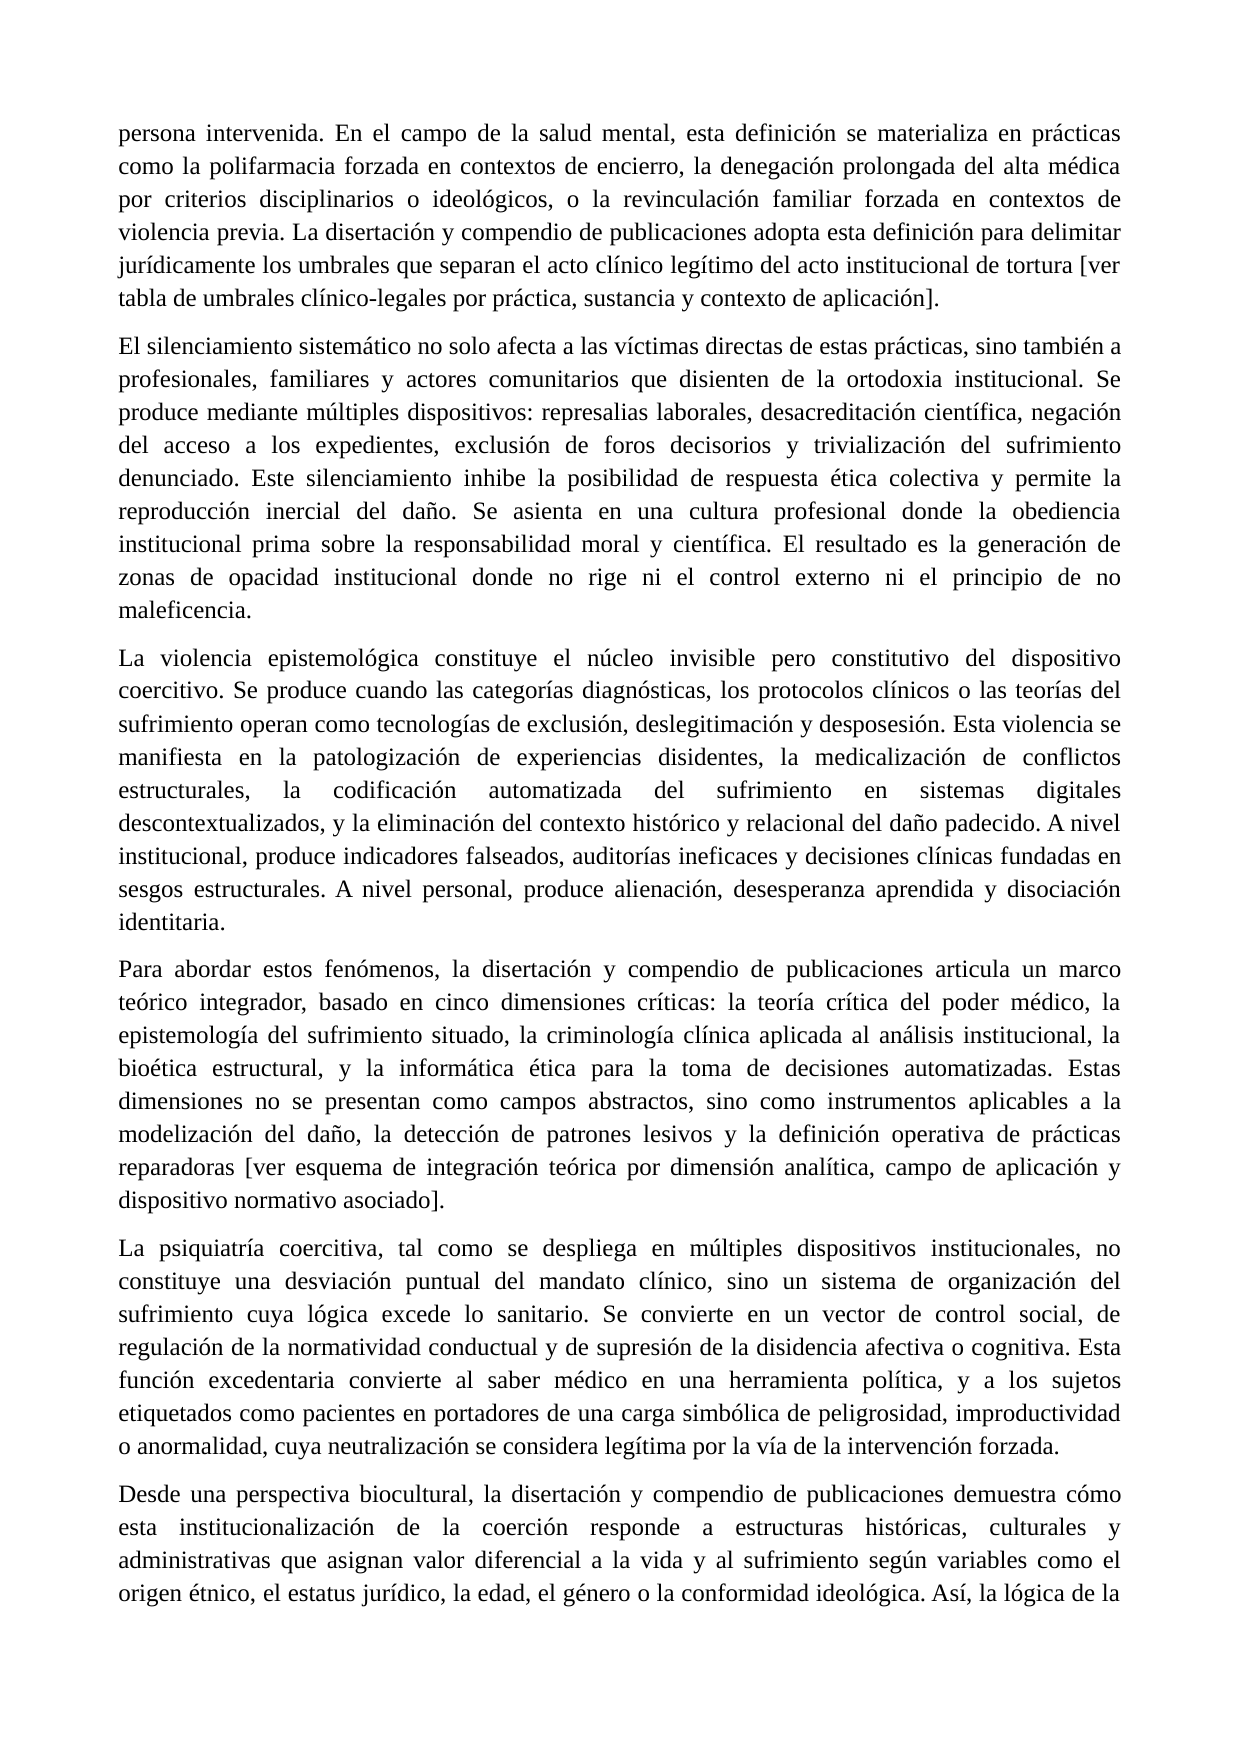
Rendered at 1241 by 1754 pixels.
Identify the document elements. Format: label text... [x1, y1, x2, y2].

text Desde una perspectiva biocultural, la disertación y compendio de publicaciones demuestra cómo esta institucionalización de la coerción responde a estructuras históricas, culturales y administrativas que asignan valor diferencial a la vida y al sufrimiento según variables como el origen étnico, el estatus jurídico, la edad, el género o la conformidad ideológica. Así, la lógica de la [118, 1479, 1122, 1607]
text persona intervenida. En el campo de la salud mental, esta definición se materializa en prácticas como la polifarmacia forzada en contextos de encierro, la denegación prolongada del alta médica por criterios disciplinarios o ideológicos, o la revinculación familiar forzada en contextos de violencia previa. La disertación y compendio de publicaciones adopta esta definición para delimitar jurídicamente los umbrales que separan el acto clínico legítimo del acto institucional de tortura [ver tabla de umbrales clínico-legales por práctica, sustancia y contexto de aplicación]. [118, 118, 1122, 312]
text Para abordar estos fenómenos, la disertación y compendio de publicaciones articula un marco teórico integrador, basado en cinco dimensiones críticas: la teoría crítica del poder médico, la epistemología del sufrimiento situado, la criminología clínica aplicada al análisis institucional, la bioética estructural, y la informática ética para la toma de decisiones automatizadas. Estas dimensiones no se presentan como campos abstractos, sino como instrumentos aplicables a la modelización del daño, la detección de patrones lesivos y la definición operativa de prácticas reparadoras [ver esquema de integración teórica por dimensión analítica, campo de aplicación y dispositivo normativo asociado]. [118, 954, 1122, 1214]
text La psiquiatría coercitiva, tal como se despliega en múltiples dispositivos institucionales, no constituye una desviación puntual del mandato clínico, sino un sistema de organización del sufrimiento cuya lógica excede lo sanitario. Se convierte en un vector de control social, de regulación de la normatividad conductual y de supresión de la disidencia afectiva o cognitiva. Esta función excedentaria convierte al saber médico en una herramienta política, y a los sujetos etiquetados como pacientes en portadores de una carga simbólica de peligrosidad, improductividad o anormalidad, cuya neutralización se considera legítima por la vía de la intervención forzada. [118, 1233, 1122, 1460]
text El silenciamiento sistemático no solo afecta a las víctimas directas de estas prácticas, sino también a profesionales, familiares y actores comunitarios que disienten de la ortodoxia institucional. Se produce mediante múltiples dispositivos: represalias laborales, desacreditación científica, negación del acceso a los expedientes, exclusión de foros decisorios y trivialización del sufrimiento denunciado. Este silenciamiento inhibe la posibilidad de respuesta ética colectiva y permite la reproducción inercial del daño. Se asienta en una cultura profesional donde la obediencia institucional prima sobre la responsabilidad moral y científica. El resultado es la generación de zonas de opacidad institucional donde no rige ni el control externo ni el principio de no maleficencia. [118, 331, 1122, 624]
text La violencia epistemológica constituye el núcleo invisible pero constitutivo del dispositivo coercitivo. Se produce cuando las categorías diagnósticas, los protocolos clínicos o las teorías del sufrimiento operan como tecnologías de exclusión, deslegitimación y desposesión. Esta violencia se manifiesta en la patologización de experiencias disidentes, la medicalización de conflictos estructurales, la codificación automatizada del sufrimiento en sistemas digitales descontextualizados, y la eliminación del contexto histórico y relacional del daño padecido. A nivel institucional, produce indicadores falseados, auditorías ineficaces y decisiones clínicas fundadas en sesgos estructurales. A nivel personal, produce alienación, desesperanza aprendida y disociación identitaria. [118, 643, 1122, 936]
